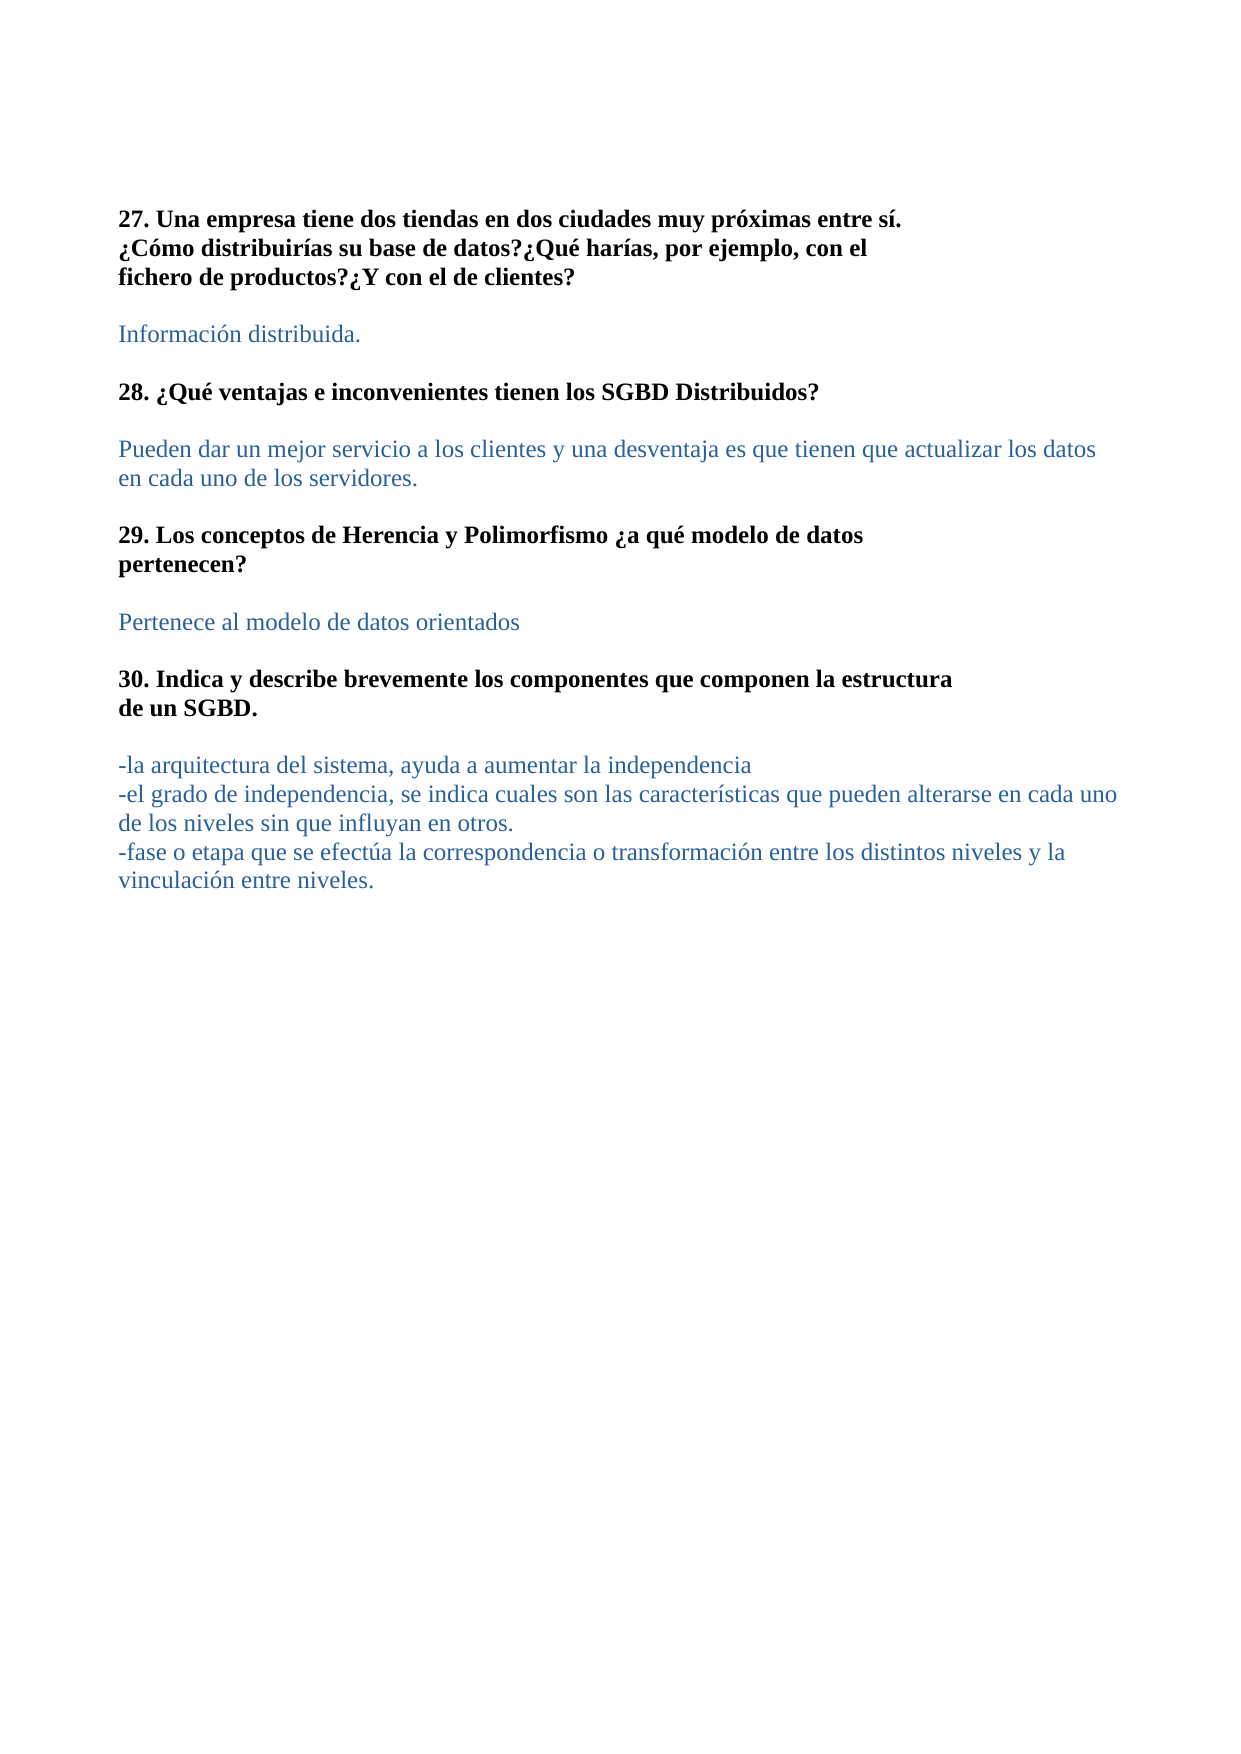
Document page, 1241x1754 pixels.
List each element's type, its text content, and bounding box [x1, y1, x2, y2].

text Pueden dar un mejor servicio a los clientes y una desventaja es que tienen que actualizar los datos en cada uno de los servidores. [118, 434, 1122, 492]
text Pertenece al modelo de datos orientados [118, 607, 1122, 636]
text de un SGBD. [118, 693, 1122, 722]
text ¿Cómo distribuirías su base de datos?¿Qué harías, por ejemplo, con el [118, 233, 1122, 262]
text 29. Los conceptos de Herencia y Polimorfismo ¿a qué modelo de datos [118, 521, 1122, 549]
text 28. ¿Qué ventajas e inconvenientes tienen los SGBD Distribuidos? [118, 377, 1122, 406]
text 27. Una empresa tiene dos tiendas en dos ciudades muy próximas entre sí. [118, 204, 1122, 233]
text pertenecen? [118, 549, 1122, 578]
text -fase o etapa que se efectúa la correspondencia o transformación entre los distintos niveles y la vinculación entre niveles. [118, 837, 1122, 894]
text Información distribuida. [118, 319, 1122, 348]
text -la arquitectura del sistema, ayuda a aumentar la independencia [118, 751, 1122, 779]
text 30. Indica y describe brevemente los componentes que componen la estructura [118, 664, 1122, 693]
text -el grado de independencia, se indica cuales son las características que pueden alterarse en cada uno de los niveles sin que influyan en otros. [118, 779, 1122, 837]
text fichero de productos?¿Y con el de clientes? [118, 262, 1122, 291]
